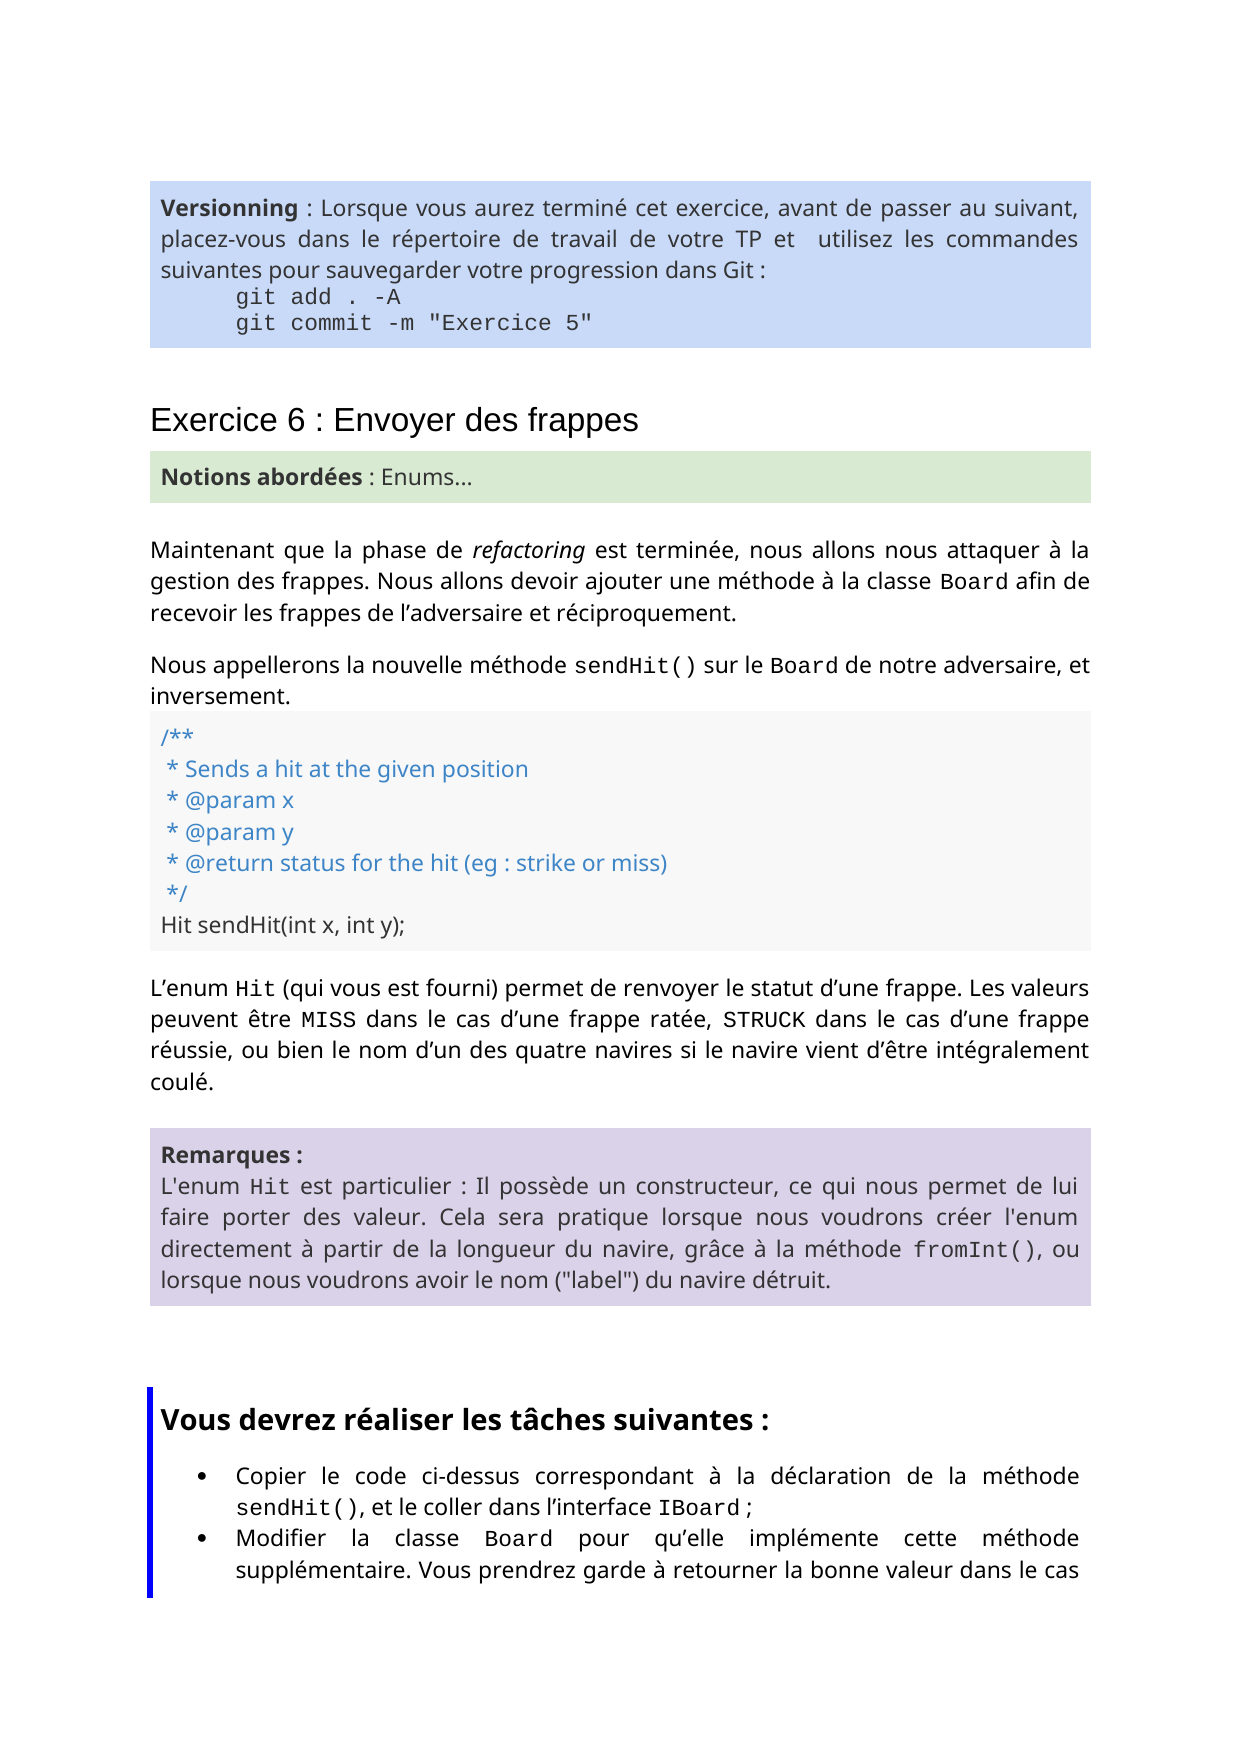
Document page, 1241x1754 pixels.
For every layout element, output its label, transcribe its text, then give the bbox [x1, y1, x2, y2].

table_header /** * Sends a hit at the given position * @param x * @param y * @return status for the hit (eg : strike or miss) */ Hit sendHit(int x, int y); [150, 711, 1091, 951]
text Nous appellerons la nouvelle méthode sendHit() sur le Board de notre adversaire, et inversement. [150, 649, 1090, 711]
table_header Versionning : Lorsque vous aurez terminé cet exercice, avant de passer au suivant, placez-vous dans le répertoire de travail de votre TP et utilisez les commandes suivantes pour sauvegarder votre progression dans Git : git add . -A git commit -m "Exercice 5" [150, 181, 1091, 348]
text Maintenant que la phase de refactoring est terminée, nous allons nous attaquer à la gestion des frappes. Nous allons devoir ajouter une méthode à la classe Board afin de recevoir les frappes de l’adversaire et réciproquement. [150, 534, 1090, 628]
table_header Remarques : L'enum Hit est particulier : Il possède un constructeur, ce qui nous permet de lui faire porter des valeur. Cela sera pratique lorsque nous voudrons créer l'enum directement à partir de la longueur du navire, grâce à la méthode fromInt(), ou lorsque nous voudrons avoir le nom ("label") du navire détruit. [150, 1128, 1091, 1306]
table_header Notions abordées : Enums... [150, 451, 1091, 503]
text L’enum Hit (qui vous est fourni) permet de renvoyer le statut d’une frappe. Les valeurs peuvent être MISS dans le cas d’une frappe ratée, STRUCK dans le cas d’une frappe réussie, ou bien le nom d’un des quatre navires si le navire vient d’être intégralement coulé. [150, 972, 1090, 1097]
table_header Vous devrez réaliser les tâches suivantes : Copier le code ci-dessus correspondant à la déclaration de la méthode sendHit(), et le coller dans l’interface IBoard ; Modifier la classe Board pour qu’elle implémente cette méthode supplémentaire. Vous prendrez garde à retourner la bonne valeur dans le cas où un navire est détruit. Modifier la classe TestBoard pour lui faire utiliser la méthode sendHit(). Vérifiez que les navires et les frappes prennent la couleur attendue en cas de touche. Vérifier que si vous coulez un navire, navire.isSunk() renvoie bien « vrai » et que le dernier appel à sendHit() retourne la valeur Hit.TYPE_DU_NAVIRE. Lorsque cela se produit, afficher un message du type « LabelDuNavire coulé ». Compléter la méthode sendHit() de la classe Player. [153, 1389, 1090, 1595]
subtitle Exercice 6 : Envoyer des frappes [150, 400, 1090, 438]
